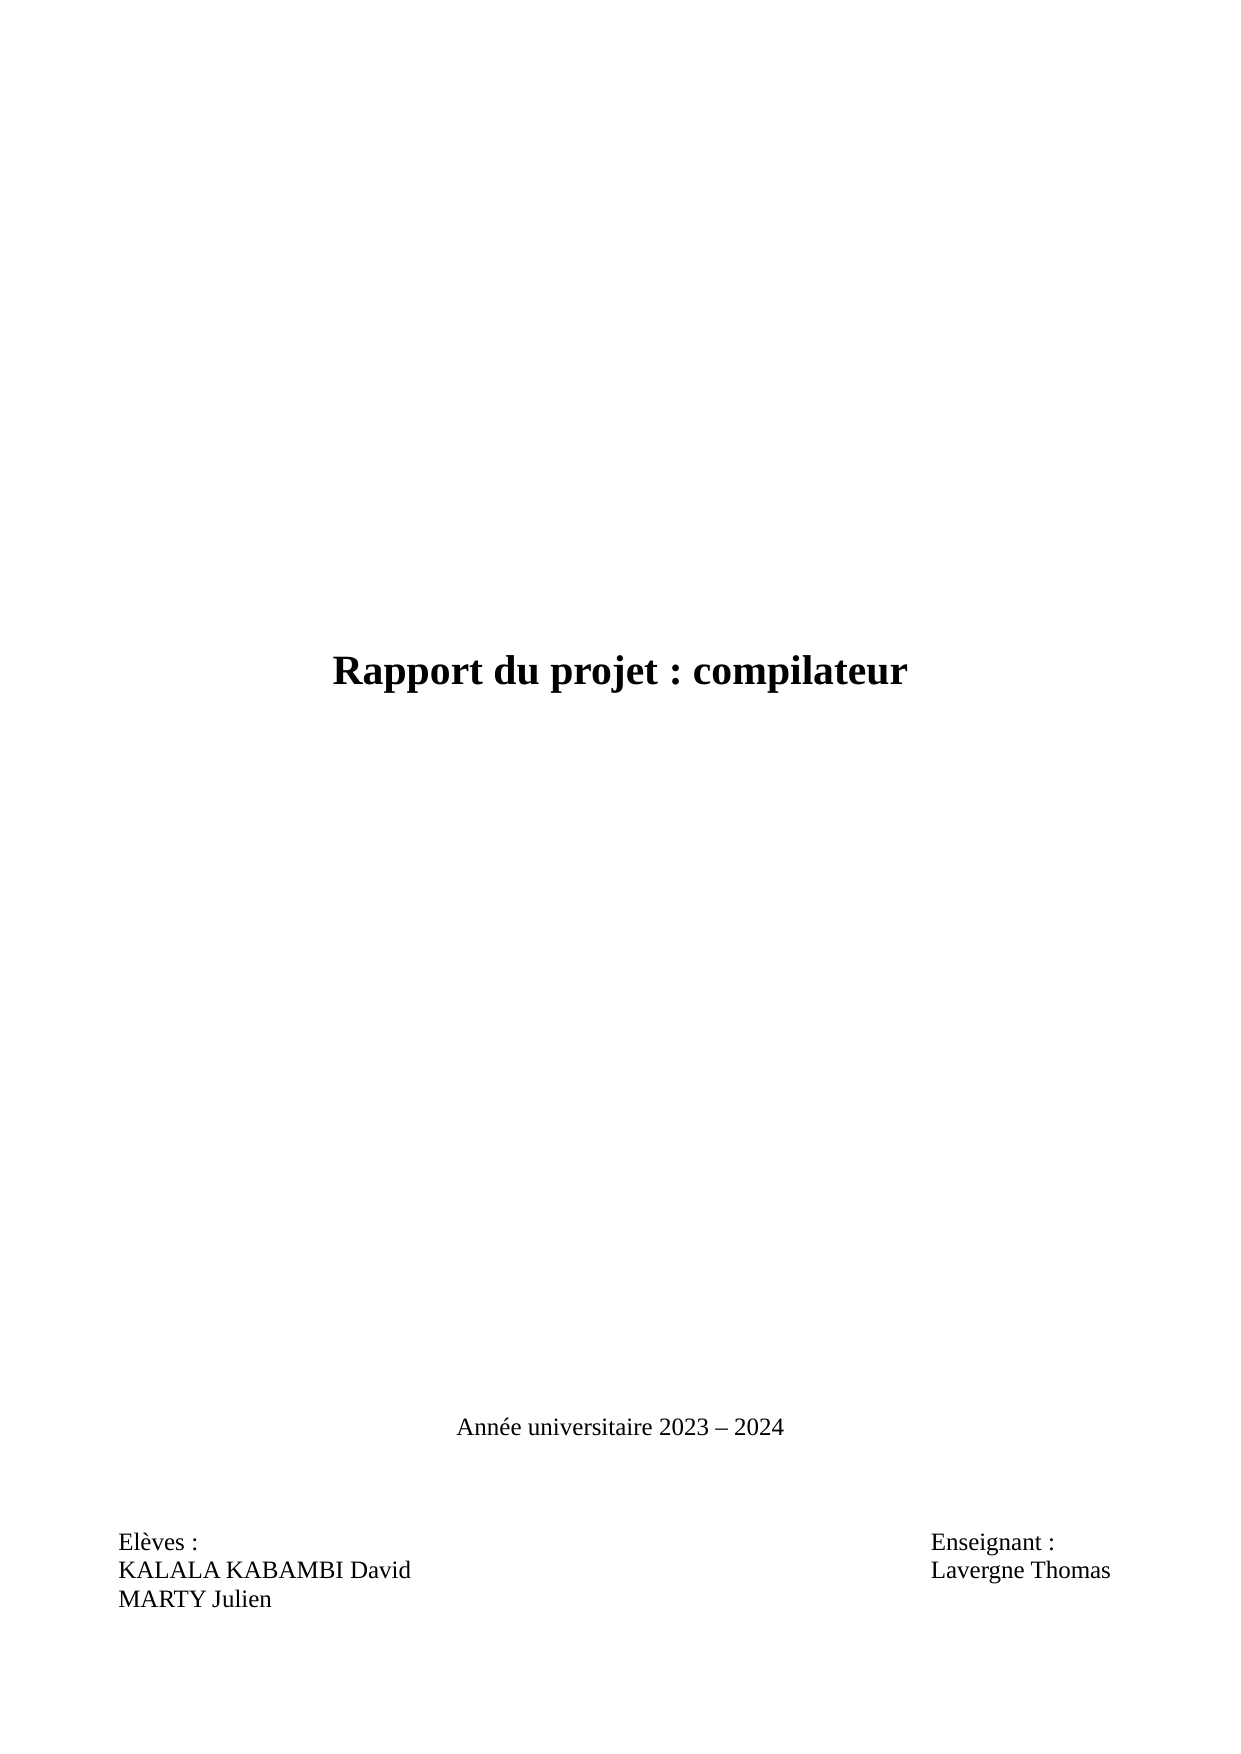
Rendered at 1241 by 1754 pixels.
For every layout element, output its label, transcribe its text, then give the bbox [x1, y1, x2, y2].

text Année universitaire 2023 – 2024 [118, 1412, 1122, 1441]
text MARTY Julien [118, 1584, 1122, 1613]
text KALALA KABAMBI David Lavergne Thomas [118, 1556, 1122, 1584]
text Rapport du projet : compilateur [118, 645, 1122, 693]
text Elèves : Enseignant : [118, 1527, 1122, 1556]
